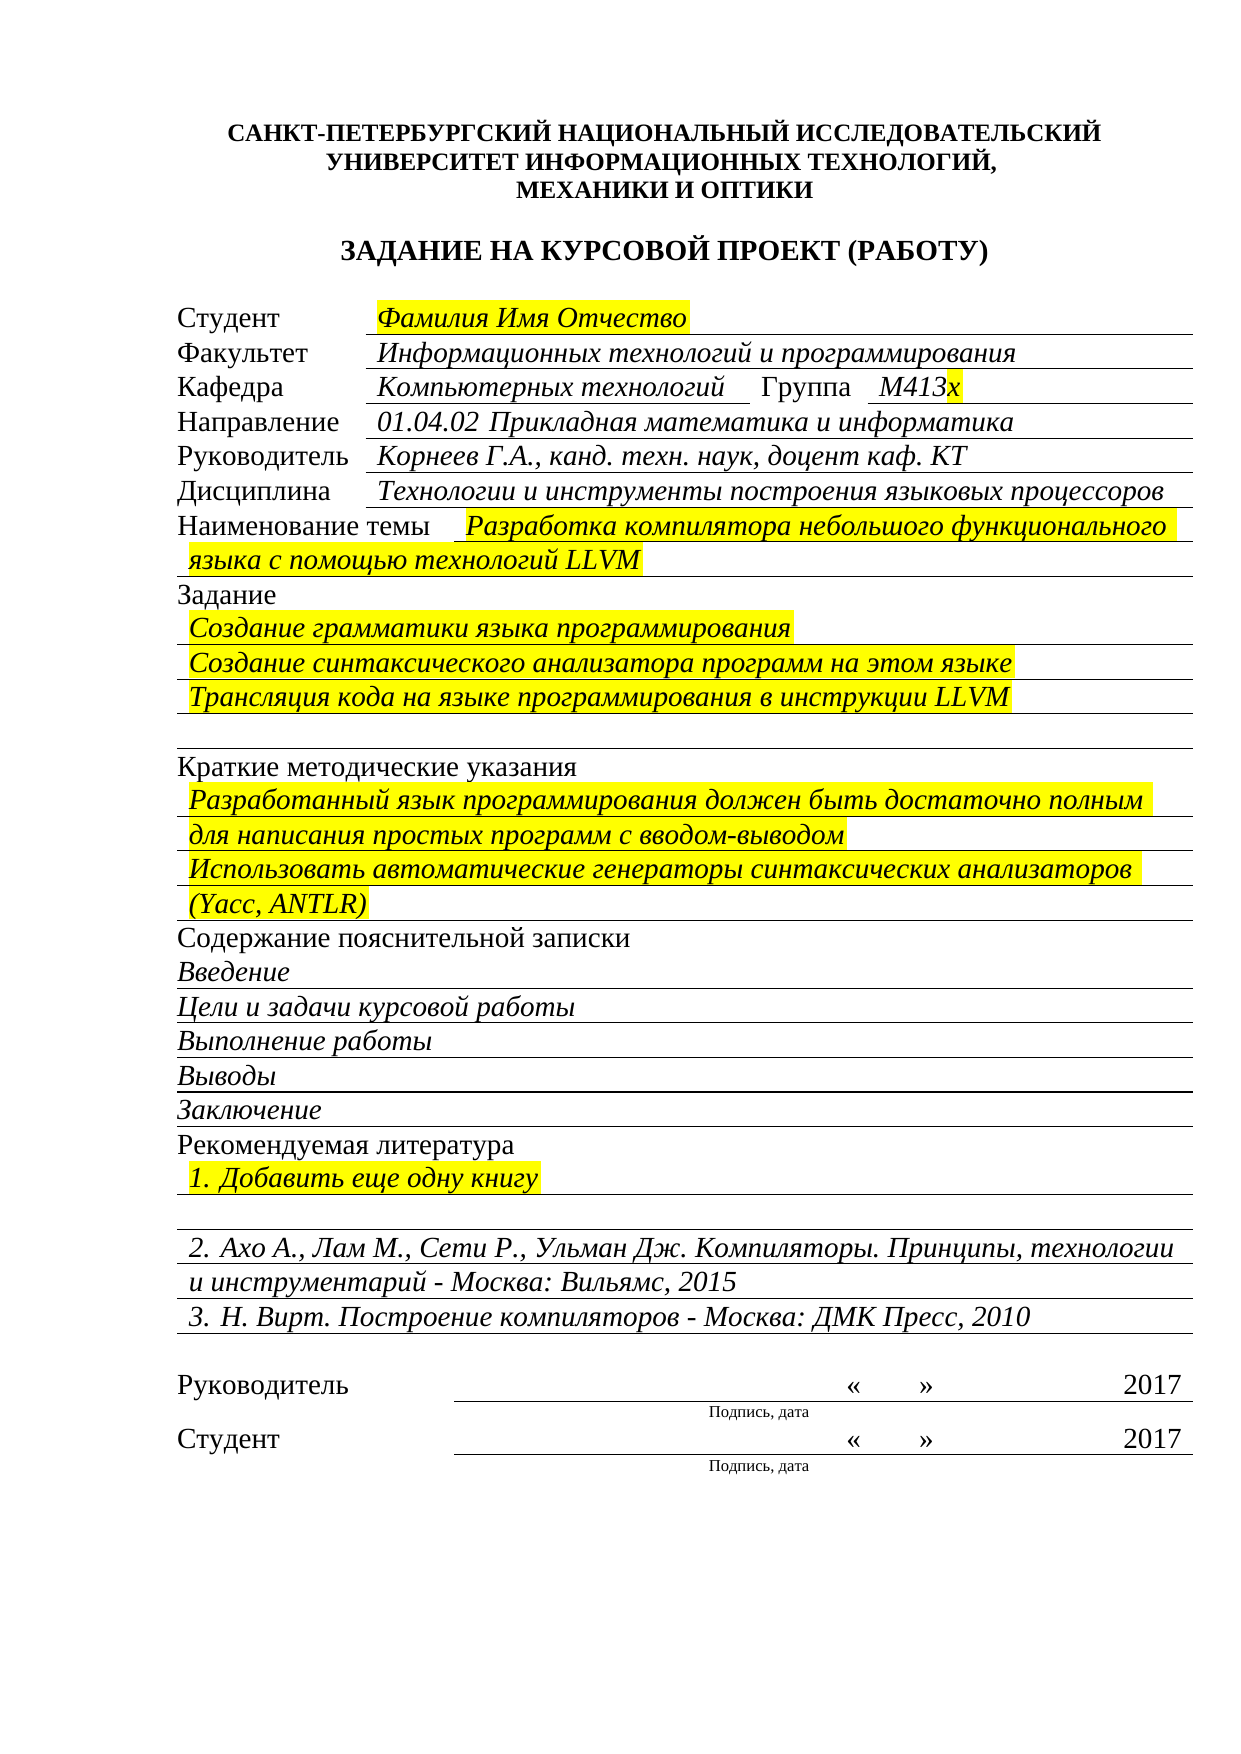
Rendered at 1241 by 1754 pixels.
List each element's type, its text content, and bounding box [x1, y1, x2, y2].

table_cell Содержание пояснительной записки [177, 921, 645, 954]
table_cell Разработанный язык программирования должен быть достаточно полным [177, 782, 1192, 816]
table_cell Подпись, дата [177, 1454, 1192, 1474]
table_cell Руководитель [177, 438, 366, 472]
table_cell Цели и задачи курсовой работы [177, 989, 1192, 1022]
table_cell Разработка компилятора небольшого функционального [454, 508, 1192, 541]
table_cell Заключение [177, 1093, 1192, 1126]
table_cell Введение [177, 954, 1192, 988]
table_cell Кафедра [177, 368, 366, 403]
table_cell [645, 921, 1192, 954]
table_cell Выводы [177, 1058, 1192, 1091]
table_header Студент [177, 300, 366, 334]
table_cell Краткие методические указания [177, 749, 602, 782]
table_cell Создание синтаксического анализатора программ на этом языке [177, 645, 1192, 678]
table_cell Выполнение работы [177, 1023, 1192, 1057]
table_cell Трансляция кода на языке программирования в инструкции LLVM [177, 680, 1192, 713]
table_cell Студент [177, 1421, 454, 1454]
table_cell Использовать автоматические генераторы синтаксических анализаторов [177, 851, 1192, 885]
table_cell Задание [177, 577, 366, 610]
text САНКТ-ПЕТЕРБУРГСКИЙ НАЦИОНАЛЬНЫЙ ИССЛЕДОВАТЕЛЬСКИЙ УНИВЕРСИТЕТ ИНФОРМАЦИОННЫХ ТЕХНОЛОГИЙ, МЕХАНИКИ И ОПТИКИ [177, 118, 1152, 204]
table_cell Группа [750, 369, 868, 403]
table_cell и инструментарий - Москва: Вильямс, 2015 [177, 1264, 1192, 1298]
table_cell Подпись, дата [177, 1401, 1192, 1421]
table_cell Компьютерных технологий [366, 369, 749, 403]
table_cell (Yacc, ANTLR) [177, 886, 1192, 919]
table_cell Создание грамматики языка программирования [177, 610, 1192, 644]
table_cell « » 2017 [454, 1421, 1192, 1454]
table_cell Факультет [177, 334, 366, 368]
table_cell языка с помощью технологий LLVM [177, 541, 1192, 576]
table_cell [602, 749, 1192, 782]
table_cell Рекомендуемая литература [177, 1127, 921, 1161]
table_cell « » 2017 [454, 1334, 1192, 1401]
text Задание на КУРСОВОЙ ПРОЕКТ (РАБОТУ) [177, 233, 1152, 267]
table_cell [177, 1195, 1192, 1229]
table_header Фамилия Имя Отчество [366, 300, 1192, 334]
table_cell для написания простых программ с вводом-выводом [177, 817, 1192, 850]
table_cell 01.04.02 Прикладная математика и информатика [366, 403, 1192, 437]
table_cell 2. Ахо А., Лам М., Сети Р., Ульман Дж. Компиляторы. Принципы, технологии [177, 1230, 1192, 1263]
table_cell 3. Н. Вирт. Построение компиляторов - Москва: ДМК Пресс, 2010 [177, 1299, 1192, 1332]
table_cell [177, 714, 1192, 748]
table_cell Технологии и инструменты построения языковых процессоров [366, 473, 1192, 507]
table_cell M413x [868, 369, 1192, 403]
table_cell [366, 577, 1192, 610]
table_cell 1. Добавить еще одну книгу [177, 1161, 1192, 1194]
table_cell [921, 1127, 1192, 1161]
table_cell Корнеев Г.А., канд. техн. наук, доцент каф. КТ [366, 439, 1192, 472]
table_cell Информационных технологий и программирования [366, 335, 1192, 368]
table_cell Руководитель [177, 1334, 454, 1401]
table_cell Дисциплина [177, 472, 366, 507]
table_cell Направление [177, 403, 366, 437]
table_cell Наименование темы [177, 507, 454, 541]
